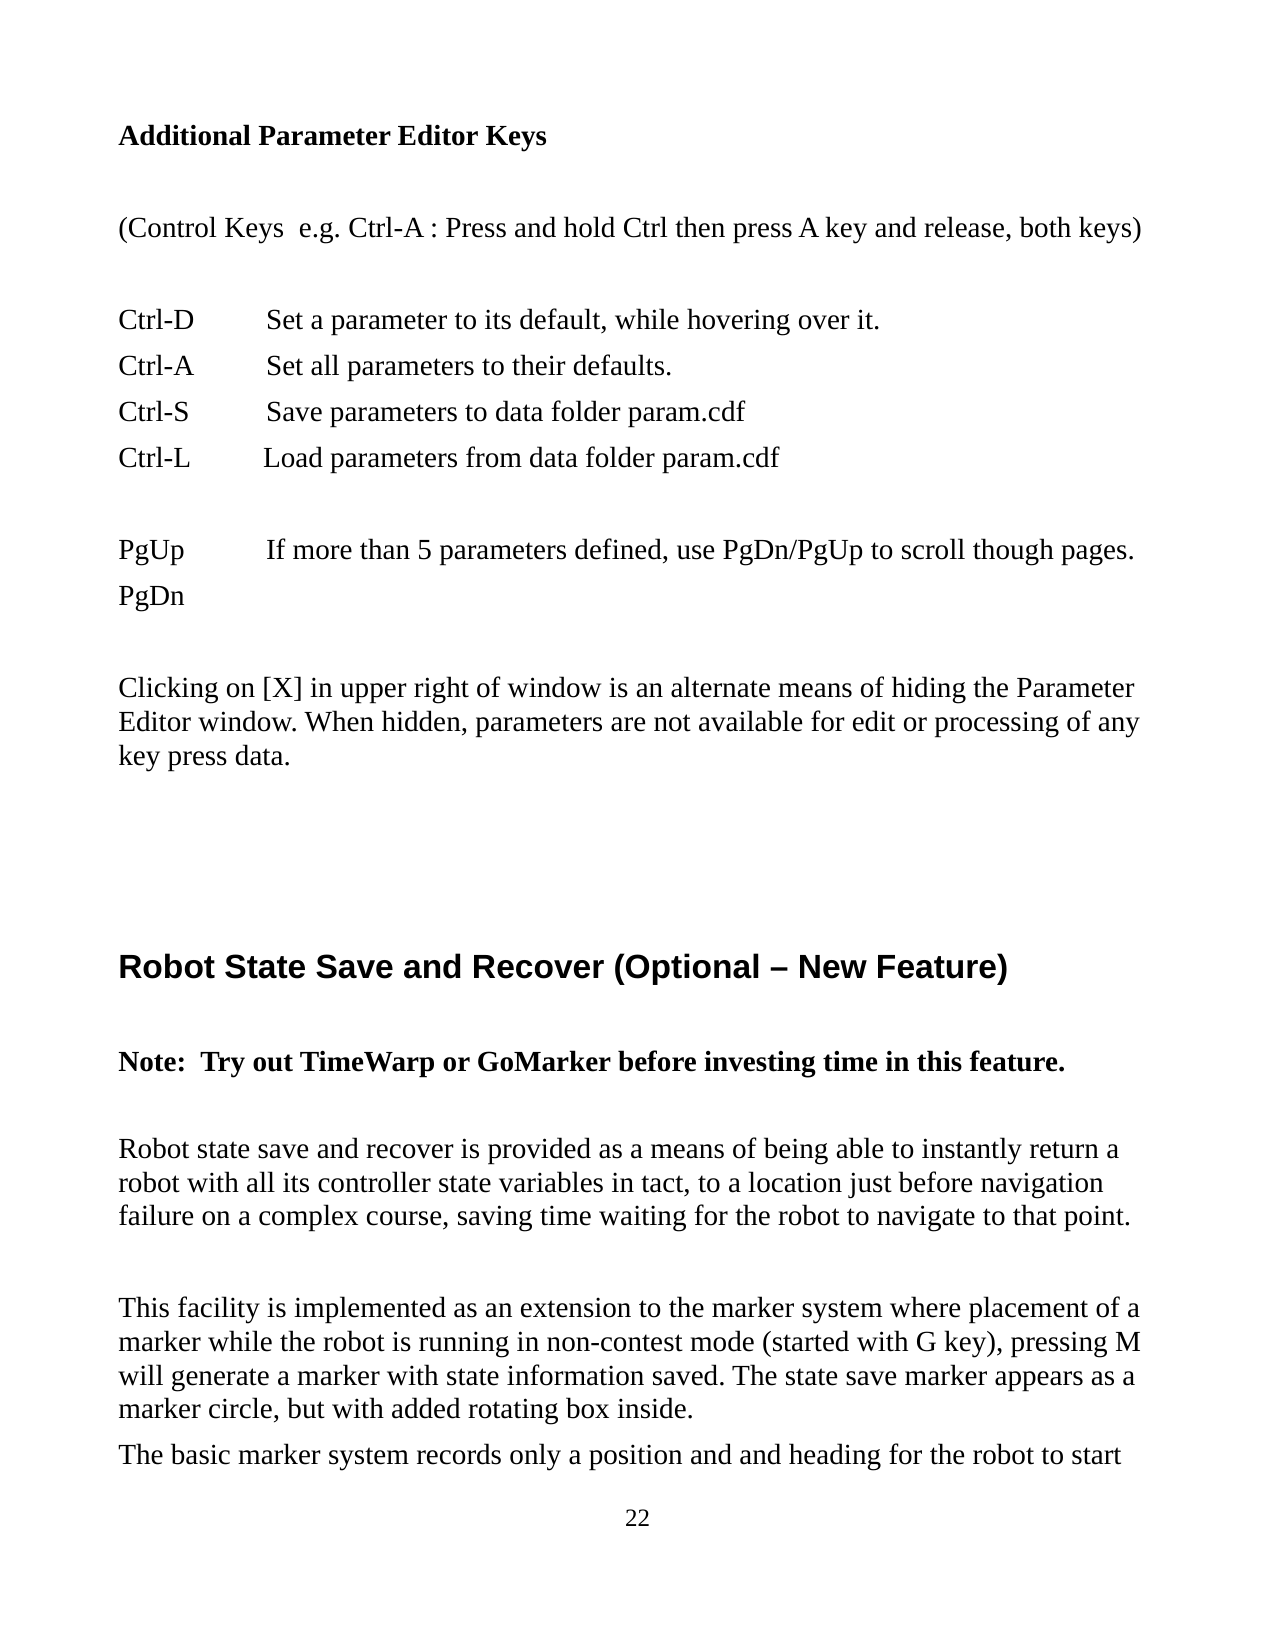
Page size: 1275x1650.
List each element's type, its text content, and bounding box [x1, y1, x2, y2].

text PgUp If more than 5 parameters defined, use PgDn/PgUp to scroll though pages. [118, 532, 1157, 566]
text PgDn [118, 578, 1157, 612]
text Ctrl-A Set all parameters to their defaults. [118, 348, 1157, 382]
text Ctrl-S Save parameters to data folder param.cdf [118, 394, 1157, 428]
text Additional Parameter Editor Keys [118, 118, 1157, 152]
text This facility is implemented as an extension to the marker system where placement of a marker while the robot is running in non-contest mode (started with G key), pressing M will generate a marker with state information saved. The state save marker appears as a marker circle, but with added rotating box inside. [118, 1291, 1157, 1425]
text Ctrl-D Set a parameter to its default, while hovering over it. [118, 302, 1157, 336]
text The basic marker system records only a position and and heading for the robot to start [118, 1437, 1157, 1471]
text Clicking on [X] in upper right of window is an alternate means of hiding the Parameter Editor window. When hidden, parameters are not available for edit or processing of any key press data. [118, 671, 1157, 771]
text Note: Try out TimeWarp or GoMarker before investing time in this feature. [118, 1044, 1157, 1078]
text Robot state save and recover is provided as a means of being able to instantly return a robot with all its controller state variables in tact, to a location just before navigation failure on a complex course, saving time waiting for the robot to navigate to that point. [118, 1131, 1157, 1232]
text (Control Keys e.g. Ctrl-A : Press and hold Ctrl then press A key and release, both keys) [118, 210, 1157, 244]
subtitle Robot State Save and Recover (Optional – New Feature) [118, 947, 1157, 986]
text Ctrl-L Load parameters from data folder param.cdf [118, 440, 1157, 474]
